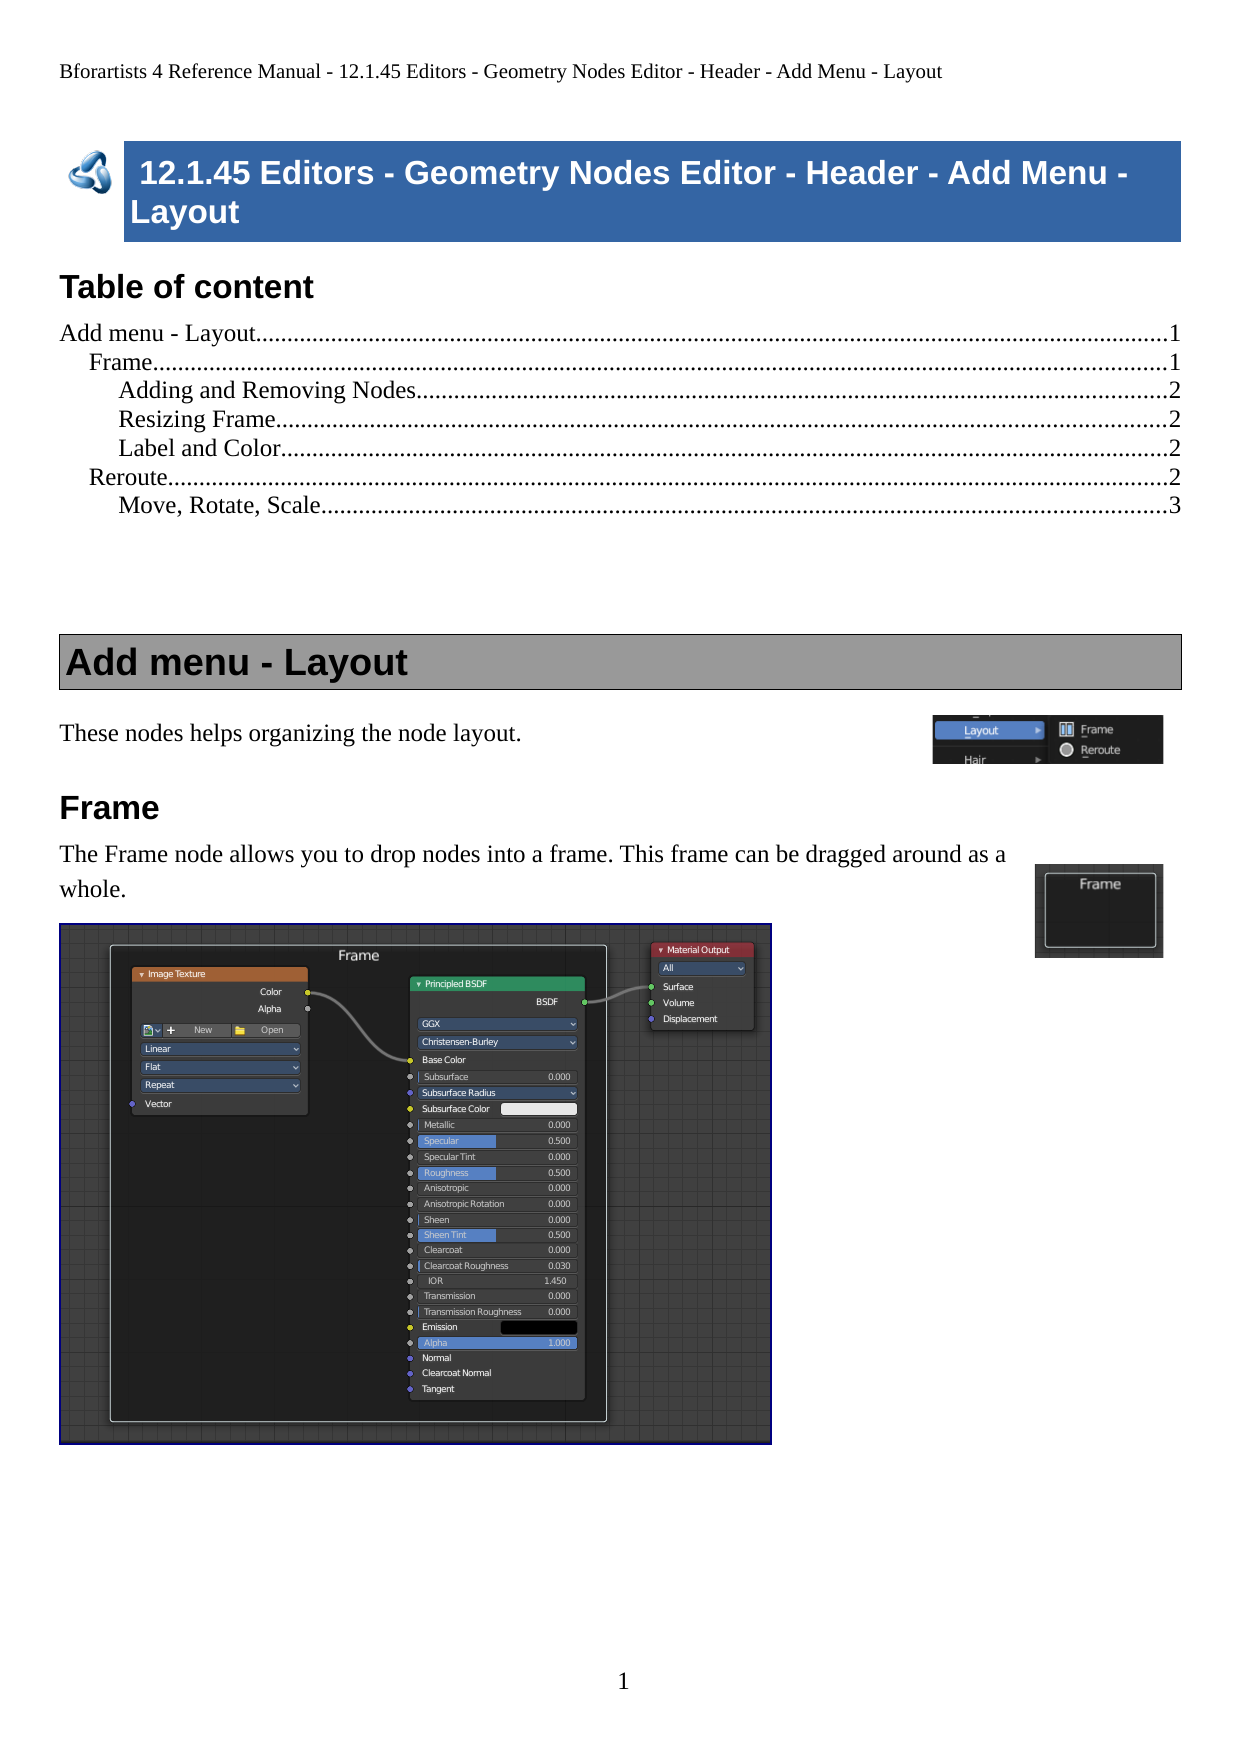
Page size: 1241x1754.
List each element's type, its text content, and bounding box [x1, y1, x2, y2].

subtitle Table of content [59, 267, 1181, 305]
text Reroute 2 [88, 462, 1181, 490]
text Frame 1 [88, 347, 1181, 375]
picture [1034, 864, 1164, 958]
table_header 12.1.45 Editors - Geometry Nodes Editor - Header - Add Menu - Layout [124, 141, 1181, 242]
text Label and Color 2 [118, 433, 1181, 462]
table_header Add menu - Layout [60, 635, 1181, 689]
picture [932, 715, 1164, 764]
picture [65, 147, 114, 197]
text These nodes helps organizing the node layout. [59, 718, 932, 747]
text The Frame node allows you to drop nodes into a frame. This frame can be dragged around as a whole. [59, 839, 1181, 902]
text Add menu - Layout 1 [59, 318, 1181, 347]
table_header [59, 141, 124, 242]
text Move, Rotate, Scale 3 [118, 490, 1181, 519]
text Adding and Removing Nodes 2 [118, 375, 1181, 404]
subtitle Frame [59, 788, 1181, 827]
picture [61, 925, 770, 1443]
text Resizing Frame 2 [118, 404, 1181, 433]
